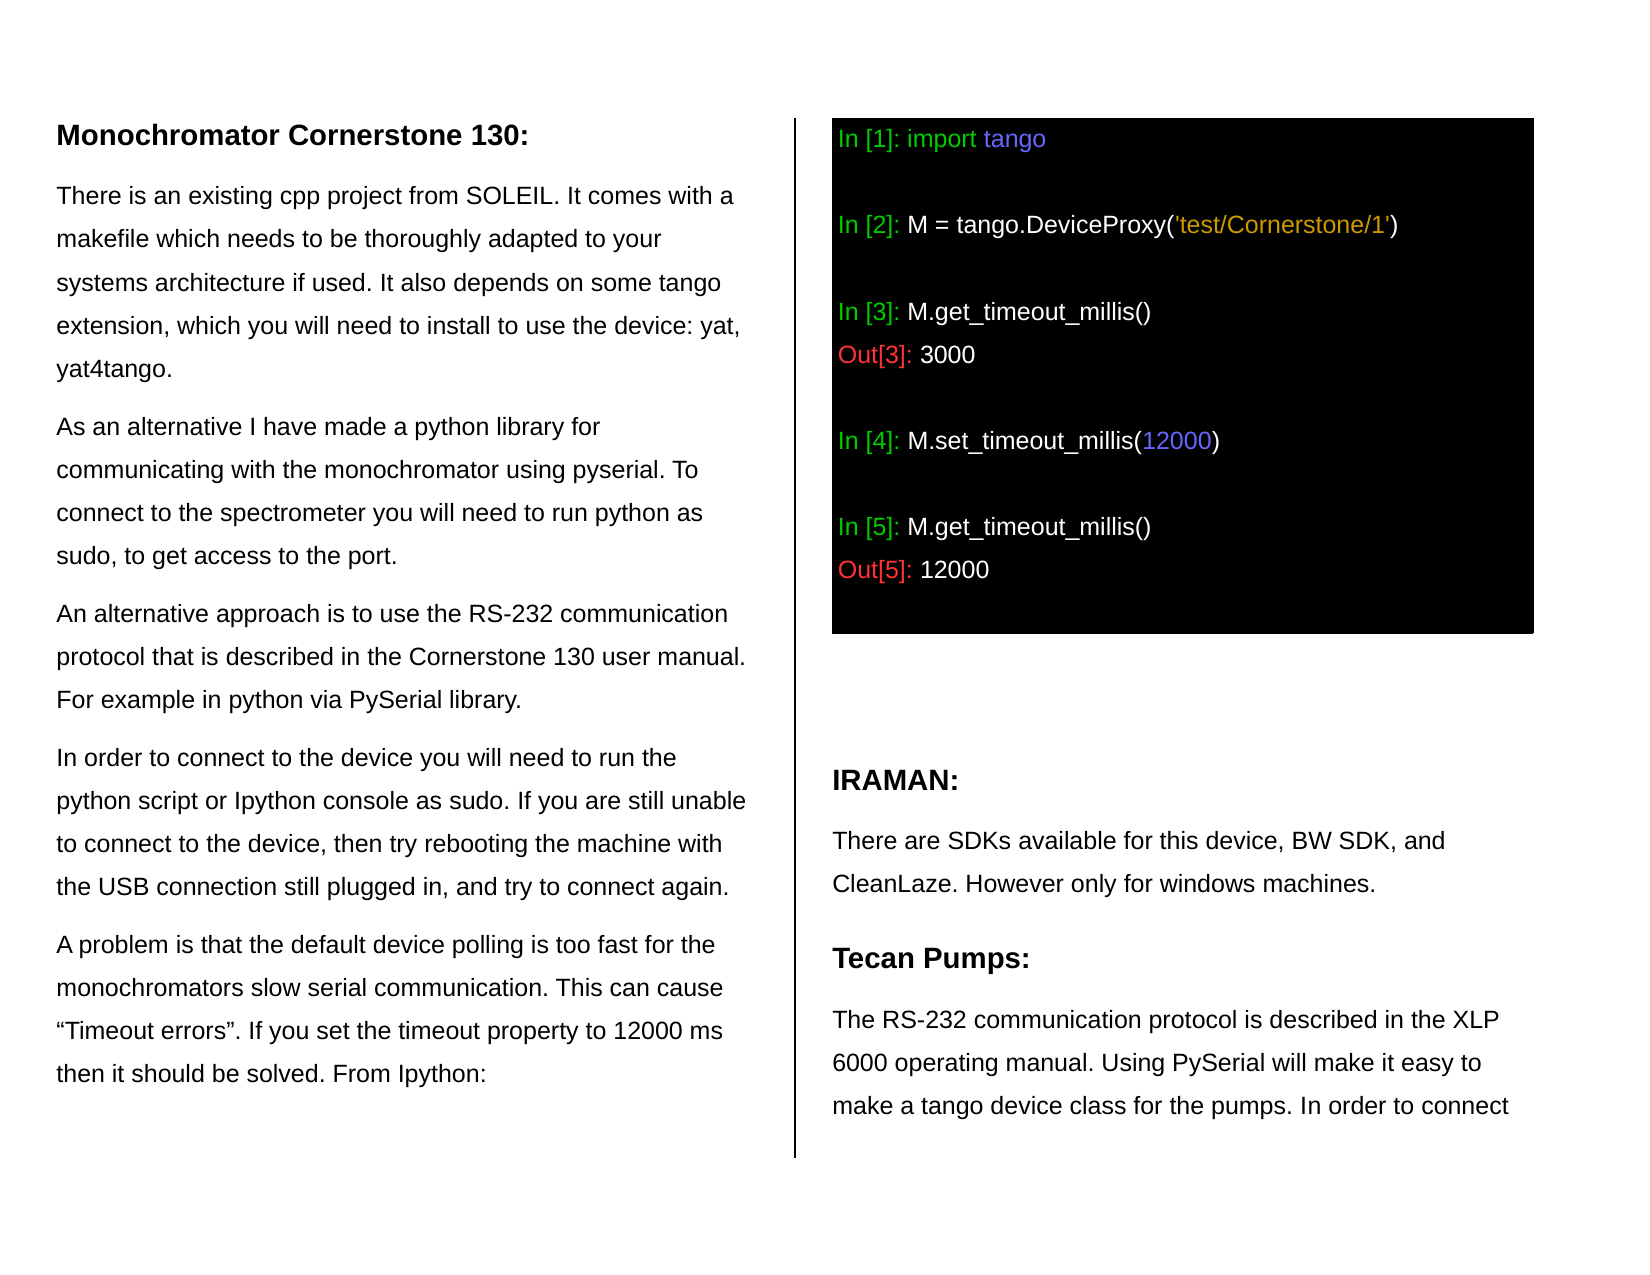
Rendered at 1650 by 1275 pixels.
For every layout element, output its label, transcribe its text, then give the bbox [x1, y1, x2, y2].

text In order to connect to the device you will need to run the python script or Ipython console as sudo. If you are still unable to connect to the device, then try rebooting the machine with the USB connection still plugged in, and try to connect again. [56, 742, 757, 901]
text The RS-232 communication protocol is described in the XLP 6000 operating manual. Using PySerial will make it easy to make a tango device class for the pumps. In order to connect [832, 1004, 1533, 1119]
subtitle Monochromator Cornerstone 130: [56, 118, 757, 152]
subtitle IRAMAN: [832, 763, 1533, 797]
text An alternative approach is to use the RS-232 communication protocol that is described in the Cornerstone 130 user manual. For example in python via PySerial library. [56, 598, 757, 713]
table_header In [1]: import tango In [2]: M = tango.DeviceProxy('test/Cornerstone/1') In [3]: M.get_timeout_millis() Out[3]: 3000 In [4]: M.set_timeout_millis(12000) In [5]: M.get_timeout_millis() Out[5]: 12000 [833, 119, 1533, 633]
text There is an existing cpp project from SOLEIL. It comes with a makefile which needs to be thoroughly adapted to your systems architecture if used. It also depends on some tango extension, which you will need to install to use the device: yat, yat4tango. [56, 181, 757, 382]
text As an alternative I have made a python library for communicating with the monochromator using pyserial. To connect to the spectrometer you will need to run python as sudo, to get access to the port. [56, 411, 757, 569]
text There are SDKs available for this device, BW SDK, and CleanLaze. However only for windows machines. [832, 826, 1533, 898]
text A problem is that the default device polling is too fast for the monochromators slow serial communication. This can cause “Timeout errors”. If you set the timeout property to 12000 ms then it should be solved. From Ipython: [56, 929, 757, 1088]
subtitle Tecan Pumps: [832, 941, 1533, 975]
